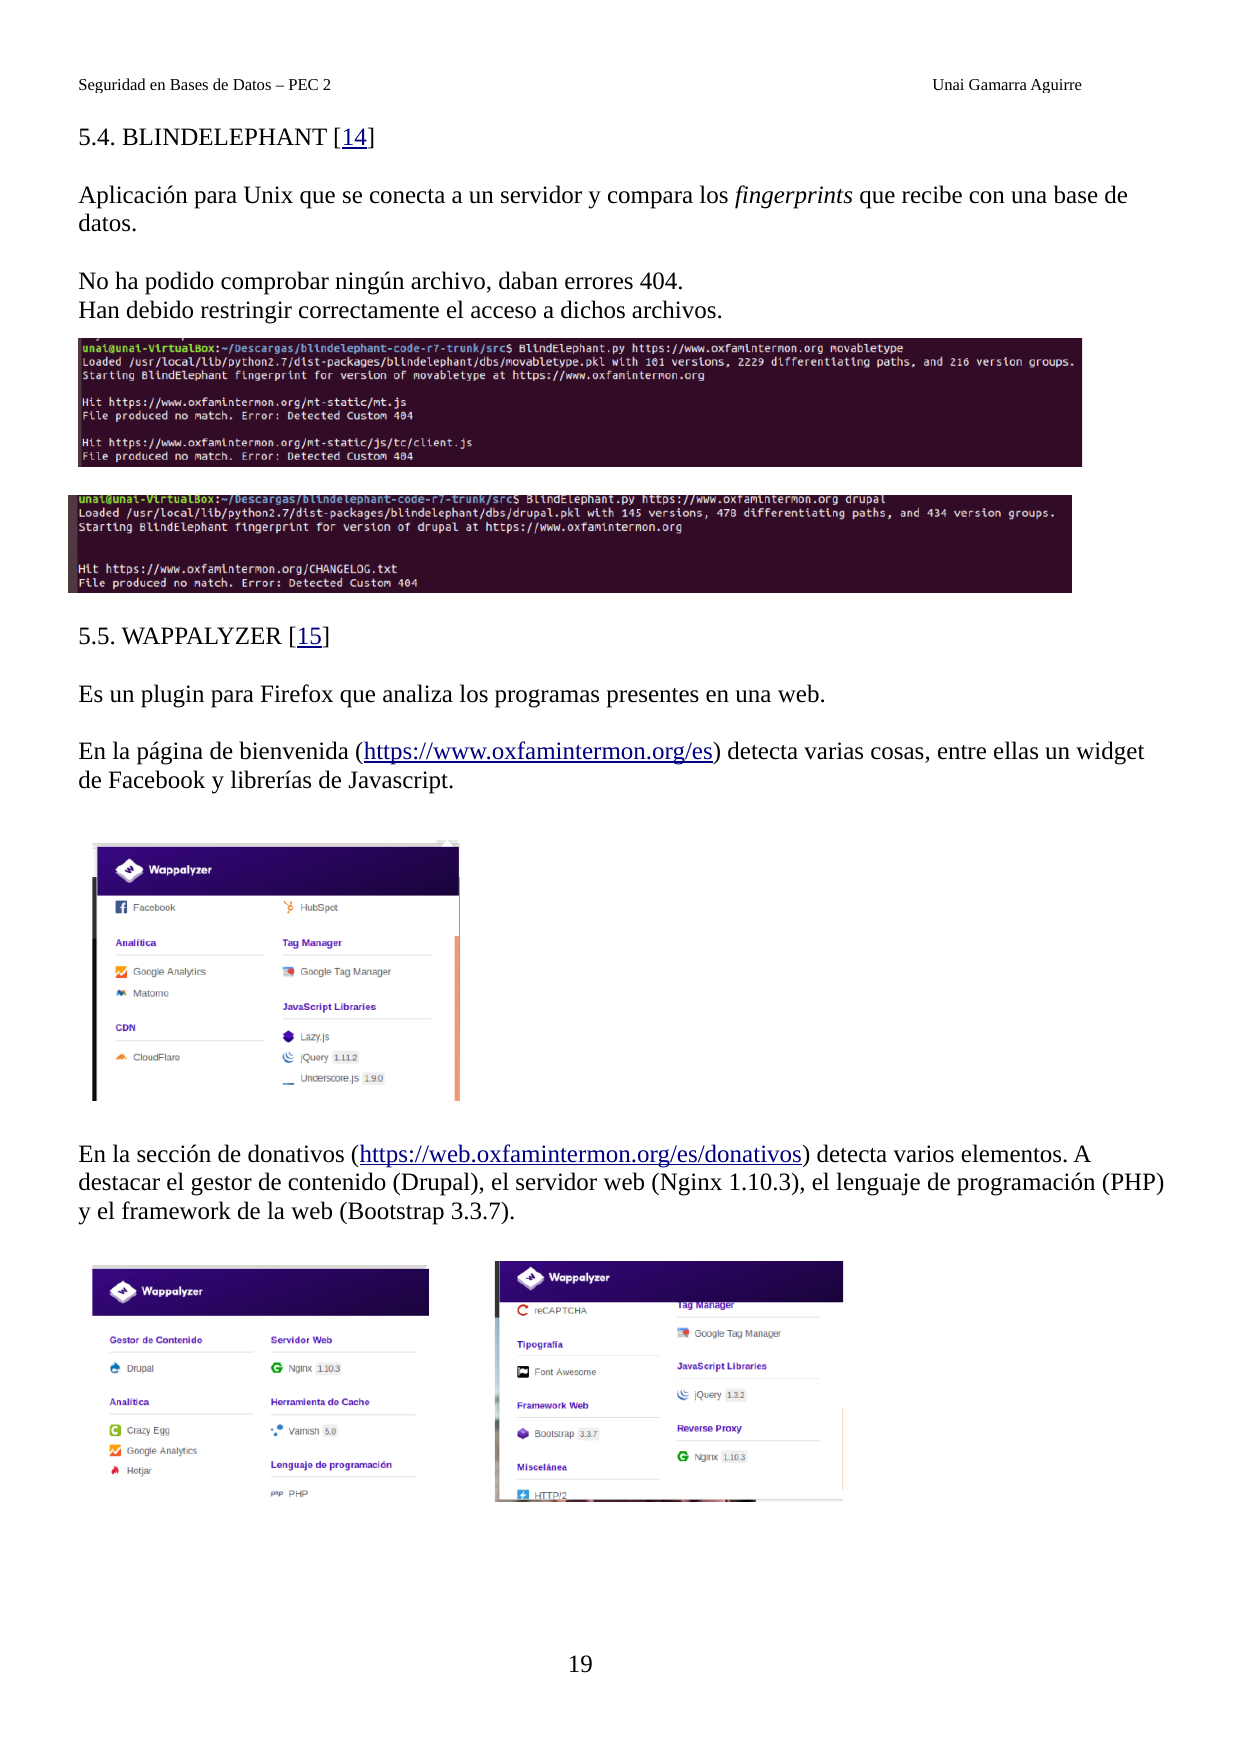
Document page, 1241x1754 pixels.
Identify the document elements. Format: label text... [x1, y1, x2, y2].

picture [92, 840, 460, 1101]
text En la página de bienvenida (https://www.oxfamintermon.org/es) detecta varias cosas, entre ellas un widget de Facebook y librerías de Javascript. [78, 736, 1165, 794]
text Han debido restringir correctamente el acceso a dichos archivos. [78, 295, 1165, 323]
text Es un plugin para Firefox que analiza los programas presentes en una web. [78, 679, 1165, 707]
text No ha podido comprobar ningún archivo, daban errores 404. [78, 266, 1165, 295]
picture [78, 338, 1083, 467]
picture [68, 495, 1072, 593]
text 5.4. BLINDELEPHANT [14] [78, 122, 1165, 151]
text En la sección de donativos (https://web.oxfamintermon.org/es/donativos) detecta varios elementos. A destacar el gestor de contenido (Drupal), el servidor web (Nginx 1.10.3), el lenguaje de programación (PHP) y el framework de la web (Bootstrap 3.3.7). [78, 1139, 1165, 1225]
picture [92, 1265, 429, 1498]
text Aplicación para Unix que se conecta a un servidor y compara los fingerprints que recibe con una base de datos. [78, 180, 1165, 237]
picture [494, 1261, 844, 1502]
text 5.5. WAPPALYZER [15] [78, 621, 1165, 650]
